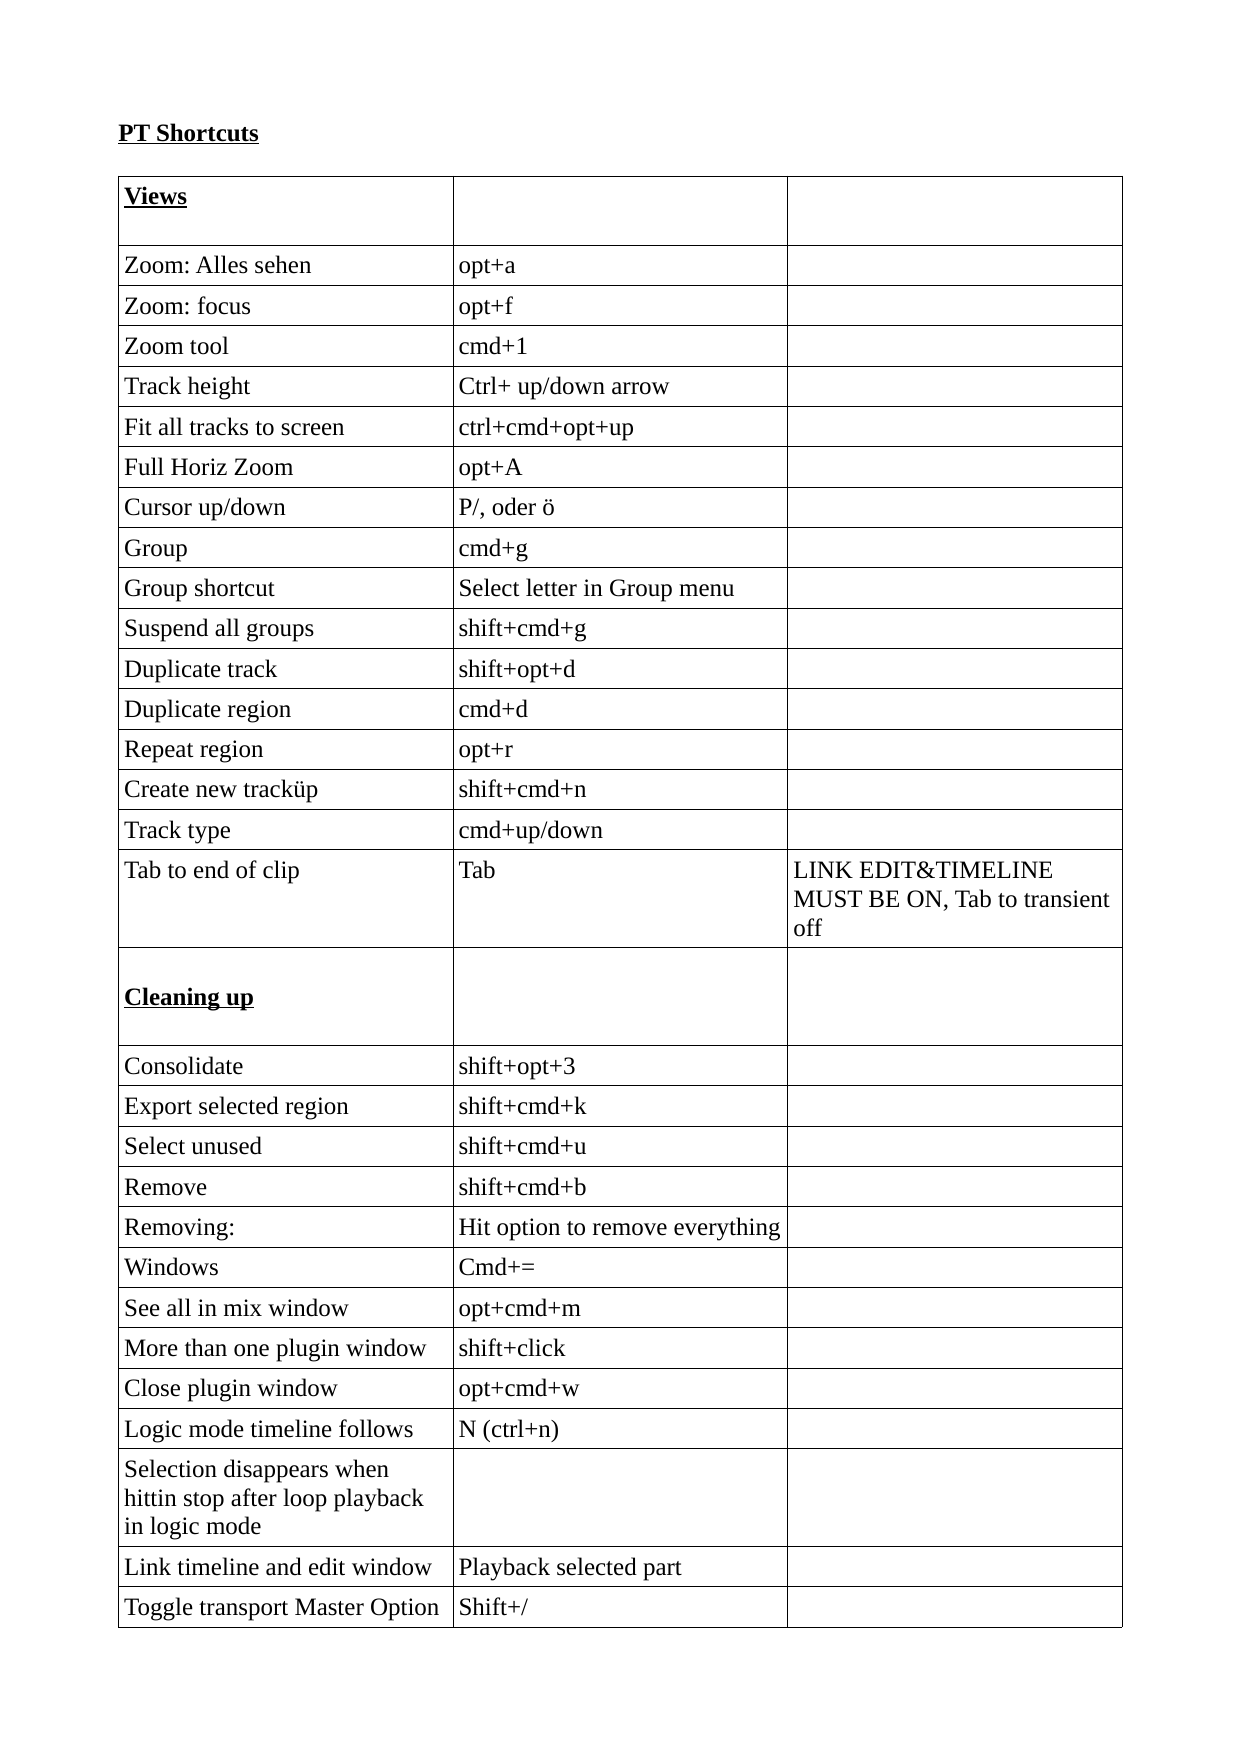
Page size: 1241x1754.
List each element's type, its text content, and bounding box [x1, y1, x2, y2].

table_cell Consolidate [119, 1046, 453, 1085]
table_cell [788, 1207, 1122, 1247]
table_cell Selection disappears when hittin stop after loop playback in logic mode [119, 1449, 453, 1546]
text PT Shortcuts [118, 118, 1122, 147]
table_cell [788, 1046, 1122, 1085]
table_cell Export selected region [119, 1086, 453, 1126]
table_cell Toggle transport Master Option [119, 1587, 453, 1627]
table_cell [788, 1167, 1122, 1206]
table_cell [788, 1328, 1122, 1367]
table_cell Cursor up/down [119, 488, 453, 527]
table_cell Close plugin window [119, 1369, 453, 1408]
table_header Views [119, 177, 453, 245]
table_cell shift+cmd+b [454, 1167, 787, 1206]
table_cell opt+r [454, 730, 787, 769]
table_cell Cleaning up [119, 948, 453, 1045]
table_cell [788, 1449, 1122, 1546]
table_cell [788, 568, 1122, 607]
table_header [788, 177, 1122, 245]
table_cell [454, 1449, 787, 1546]
table_cell N (ctrl+n) [454, 1409, 787, 1448]
table_header [454, 177, 787, 245]
table_cell Cmd+= [454, 1248, 787, 1287]
table_cell Full Horiz Zoom [119, 447, 453, 487]
table_cell Windows [119, 1248, 453, 1287]
table_cell Zoom: focus [119, 286, 453, 325]
table_cell Fit all tracks to screen [119, 407, 453, 446]
table_cell [788, 810, 1122, 849]
table_cell Ctrl+ up/down arrow [454, 367, 787, 406]
table_cell [788, 770, 1122, 809]
table_cell [788, 1288, 1122, 1327]
table_cell Zoom tool [119, 326, 453, 366]
table_cell Logic mode timeline follows [119, 1409, 453, 1448]
table_cell ctrl+cmd+opt+up [454, 407, 787, 446]
table_cell Track type [119, 810, 453, 849]
table_cell [788, 326, 1122, 366]
table_cell opt+cmd+w [454, 1369, 787, 1408]
table_cell shift+cmd+k [454, 1086, 787, 1126]
table_cell opt+f [454, 286, 787, 325]
table_cell [788, 1127, 1122, 1166]
table_cell See all in mix window [119, 1288, 453, 1327]
table_cell Duplicate track [119, 649, 453, 688]
table_cell cmd+1 [454, 326, 787, 366]
table_cell [788, 488, 1122, 527]
table_cell P/, oder ö [454, 488, 787, 527]
table_cell [788, 1409, 1122, 1448]
table_cell Removing: [119, 1207, 453, 1247]
table_cell Group [119, 528, 453, 567]
table_cell Repeat region [119, 730, 453, 769]
table_cell [788, 528, 1122, 567]
table_cell [454, 948, 787, 1045]
table_cell Playback selected part [454, 1547, 787, 1586]
table_cell [788, 246, 1122, 285]
table_cell Select letter in Group menu [454, 568, 787, 607]
table_cell Track height [119, 367, 453, 406]
table_cell [788, 286, 1122, 325]
table_cell [788, 1248, 1122, 1287]
table_cell Select unused [119, 1127, 453, 1166]
table_cell Hit option to remove everything [454, 1207, 787, 1247]
table_cell opt+A [454, 447, 787, 487]
table_cell opt+cmd+m [454, 1288, 787, 1327]
table_cell Group shortcut [119, 568, 453, 607]
table_cell Create new tracküp [119, 770, 453, 809]
table_cell Tab to end of clip [119, 850, 453, 947]
table_cell shift+click [454, 1328, 787, 1367]
table_cell [788, 1369, 1122, 1408]
table_cell [788, 1086, 1122, 1126]
table_cell [788, 367, 1122, 406]
table_cell LINK EDIT&TIMELINE MUST BE ON, Tab to transient off [788, 850, 1122, 947]
table_cell shift+opt+3 [454, 1046, 787, 1085]
table_cell cmd+up/down [454, 810, 787, 849]
table_cell [788, 1547, 1122, 1586]
table_cell [788, 948, 1122, 1045]
table_cell Remove [119, 1167, 453, 1206]
table_cell [788, 689, 1122, 728]
table_cell [788, 407, 1122, 446]
table_cell shift+cmd+n [454, 770, 787, 809]
table_cell Shift+/ [454, 1587, 787, 1627]
table_cell More than one plugin window [119, 1328, 453, 1367]
table_cell [788, 649, 1122, 688]
table_cell shift+cmd+g [454, 609, 787, 648]
table_cell Zoom: Alles sehen [119, 246, 453, 285]
table_cell Link timeline and edit window [119, 1547, 453, 1586]
table_cell [788, 447, 1122, 487]
table_cell cmd+g [454, 528, 787, 567]
table_cell shift+cmd+u [454, 1127, 787, 1166]
table_cell [788, 1587, 1122, 1627]
table_cell Tab [454, 850, 787, 947]
table_cell cmd+d [454, 689, 787, 728]
table_cell Suspend all groups [119, 609, 453, 648]
table_cell opt+a [454, 246, 787, 285]
table_cell Duplicate region [119, 689, 453, 728]
table_cell shift+opt+d [454, 649, 787, 688]
table_cell [788, 730, 1122, 769]
table_cell [788, 609, 1122, 648]
